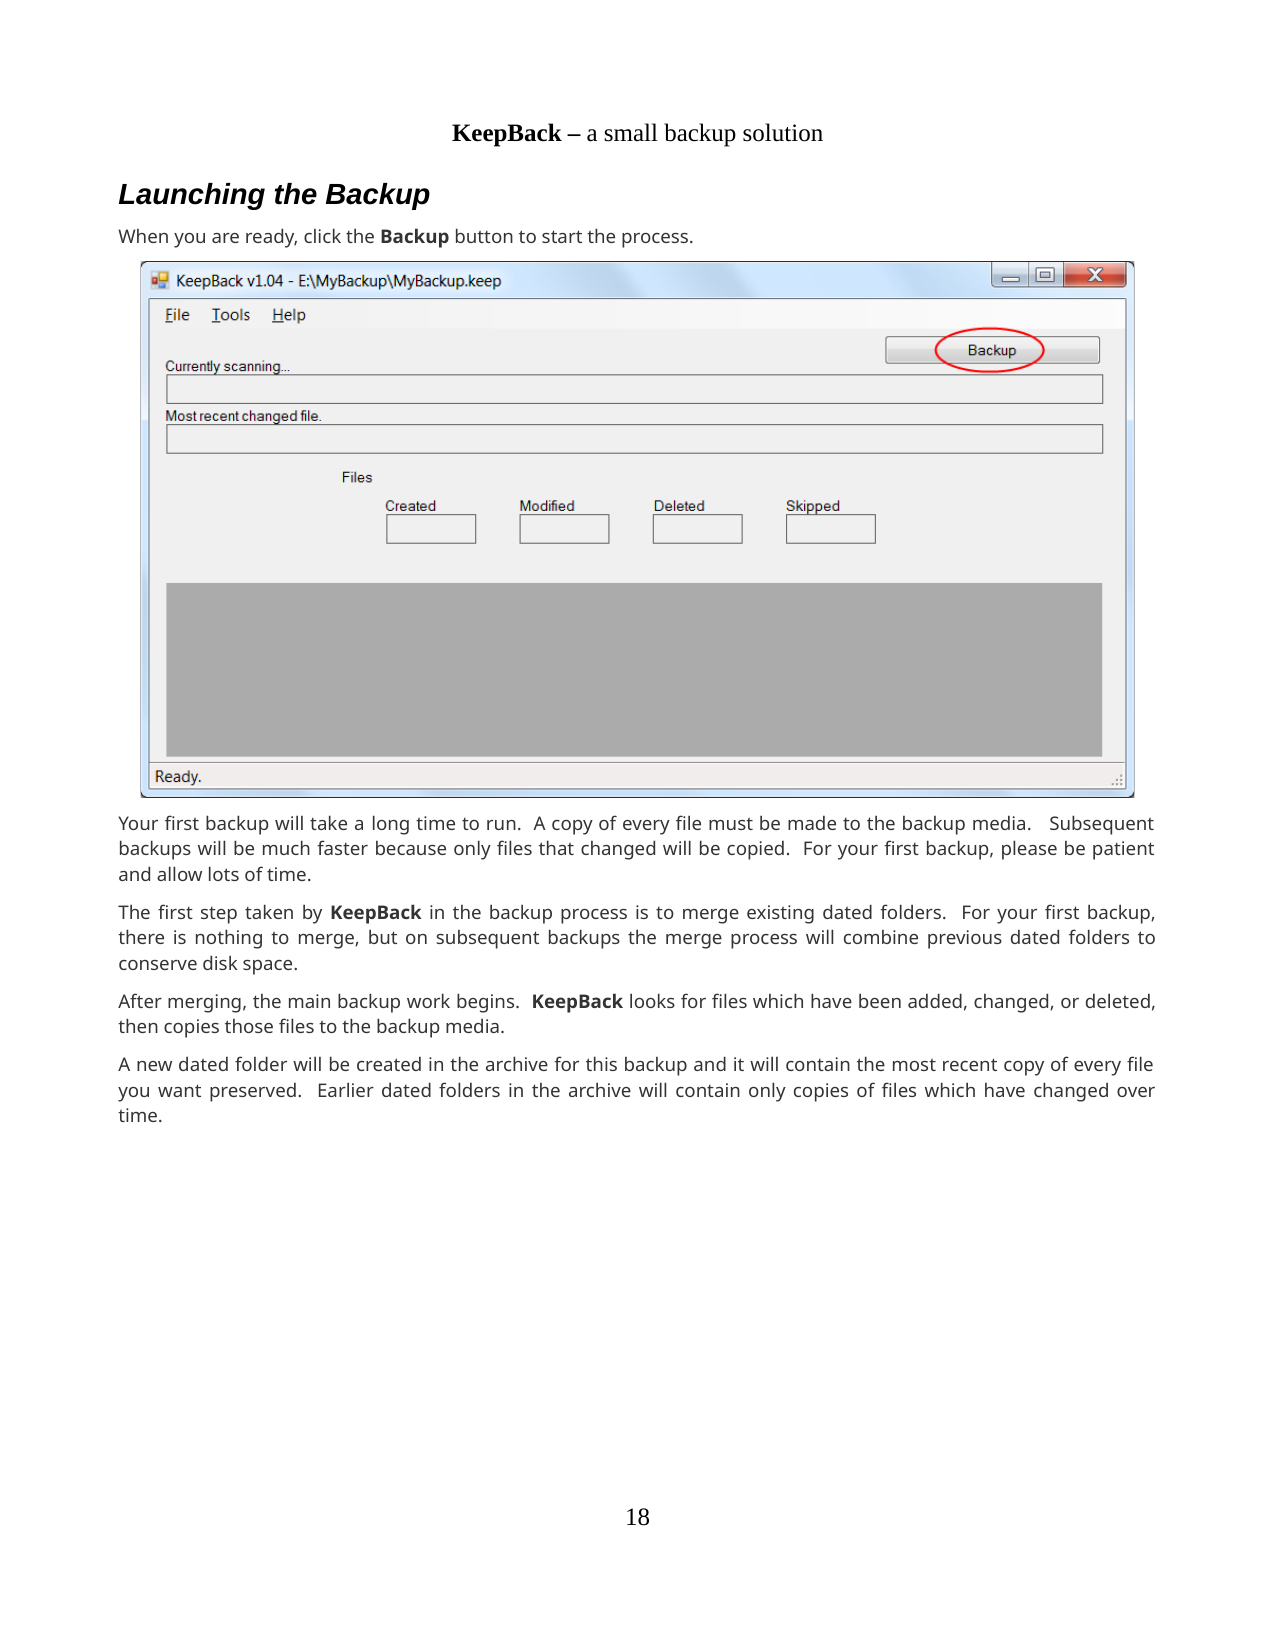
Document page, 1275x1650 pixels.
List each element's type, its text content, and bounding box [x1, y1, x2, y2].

text The first step taken by KeepBack in the backup process is to merge existing dated folders. For your first backup, there is nothing to merge, but on subsequent backups the merge process will combine previous dated folders to conserve disk space. [118, 899, 1157, 976]
text A new dated folder will be created in the archive for this backup and it will contain the most recent copy of every file you want preserved. Earlier dated folders in the archive will contain only copies of files which have changed over time. [118, 1052, 1157, 1128]
subtitle Launching the Backup [118, 177, 1157, 211]
text After merging, the main backup work begins. KeepBack looks for files which have been added, changed, or deleted, then copies those files to the backup media. [118, 988, 1157, 1039]
text Your first backup will take a long time to run. A copy of every file must be made to the backup media. Subsequent backups will be much faster because only files that changed will be copied. For your first backup, please be patient and allow lots of time. [118, 810, 1157, 886]
text When you are ready, click the Backup button to start the process. [118, 223, 1157, 249]
picture [140, 261, 1135, 798]
